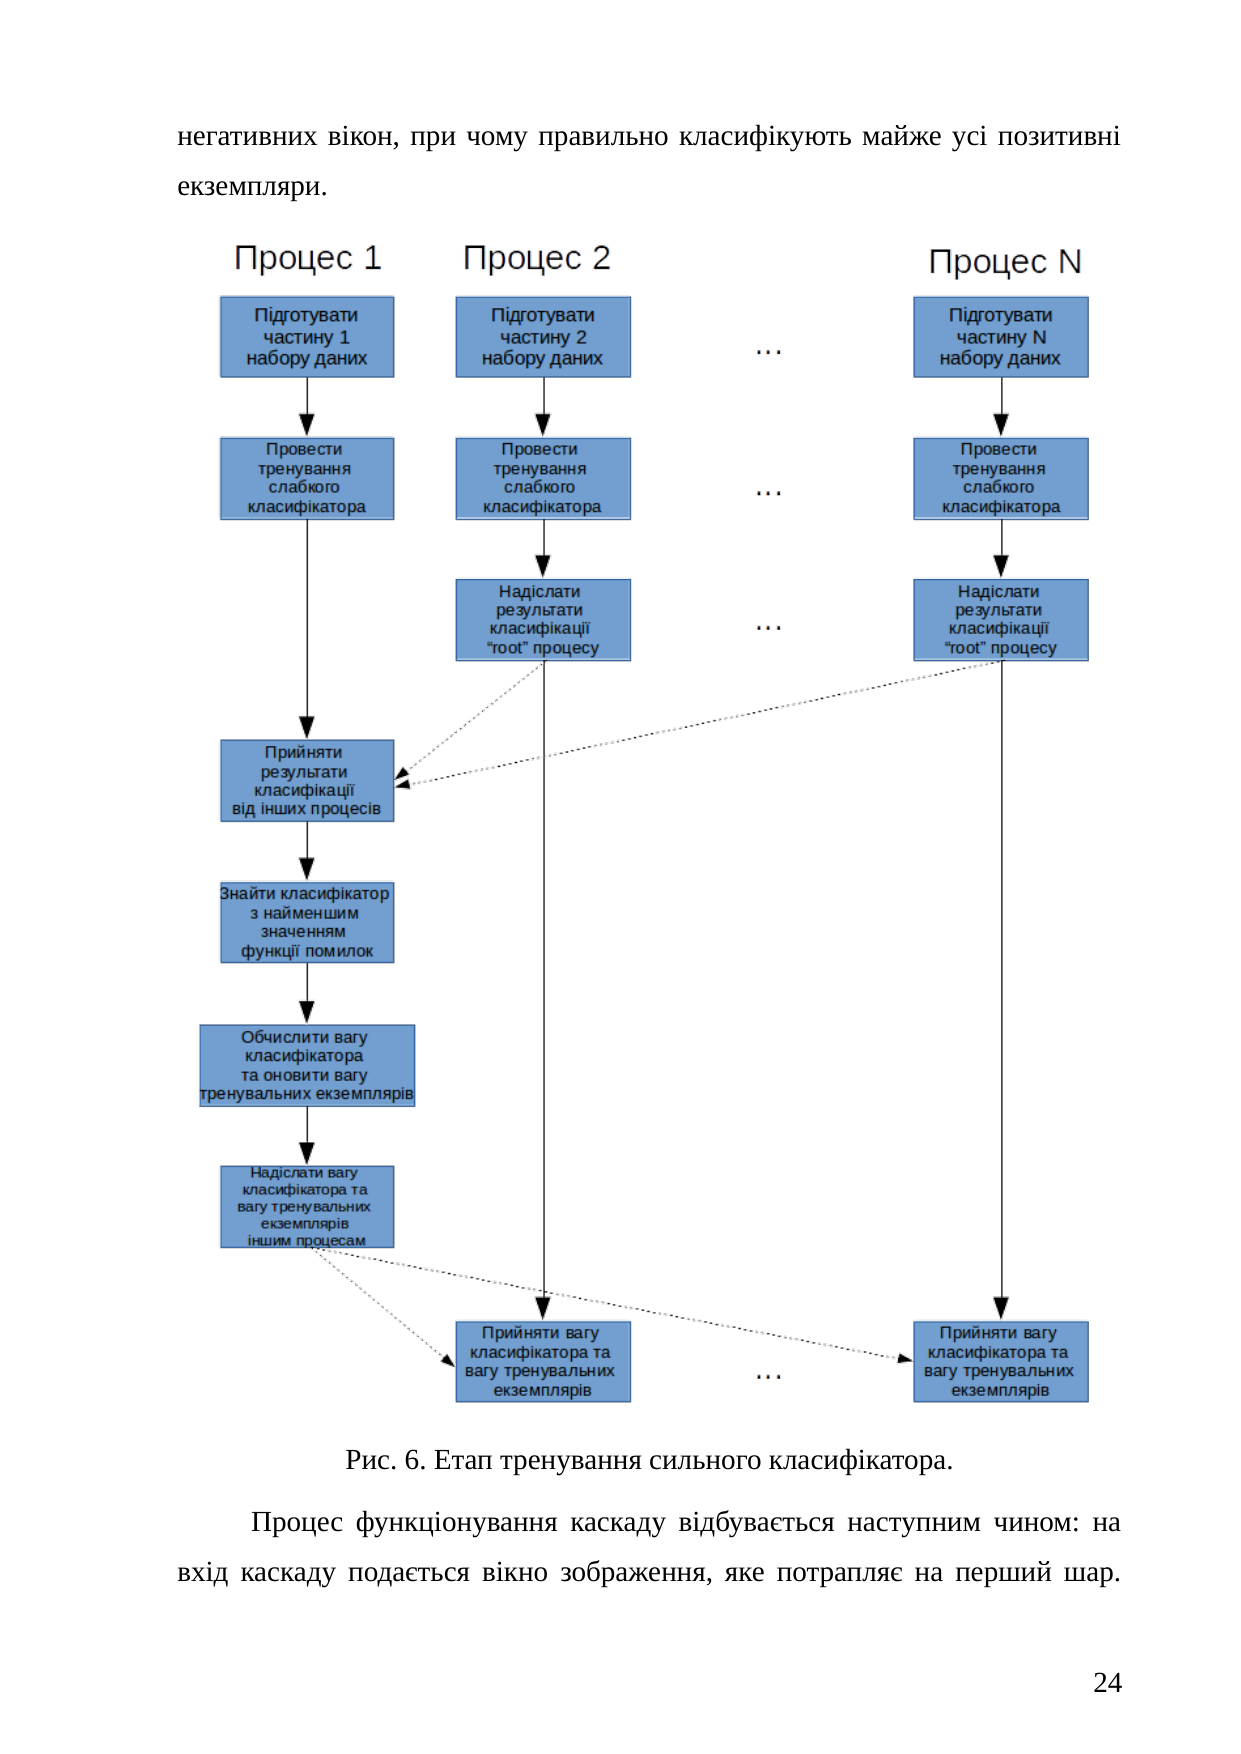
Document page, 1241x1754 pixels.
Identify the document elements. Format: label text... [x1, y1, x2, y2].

text негативних вікон, при чому правильно класифікують майже усі позитивні екземпляри. [177, 118, 1122, 202]
picture [177, 230, 1123, 1426]
text Рис. 6. Етап тренування сильного класифікатора. [177, 1442, 1122, 1475]
text Процес функціонування каскаду відбувається наступним чином: на вхід каскаду подається вікно зображення, яке потрапляє на перший шар. [177, 1504, 1122, 1588]
